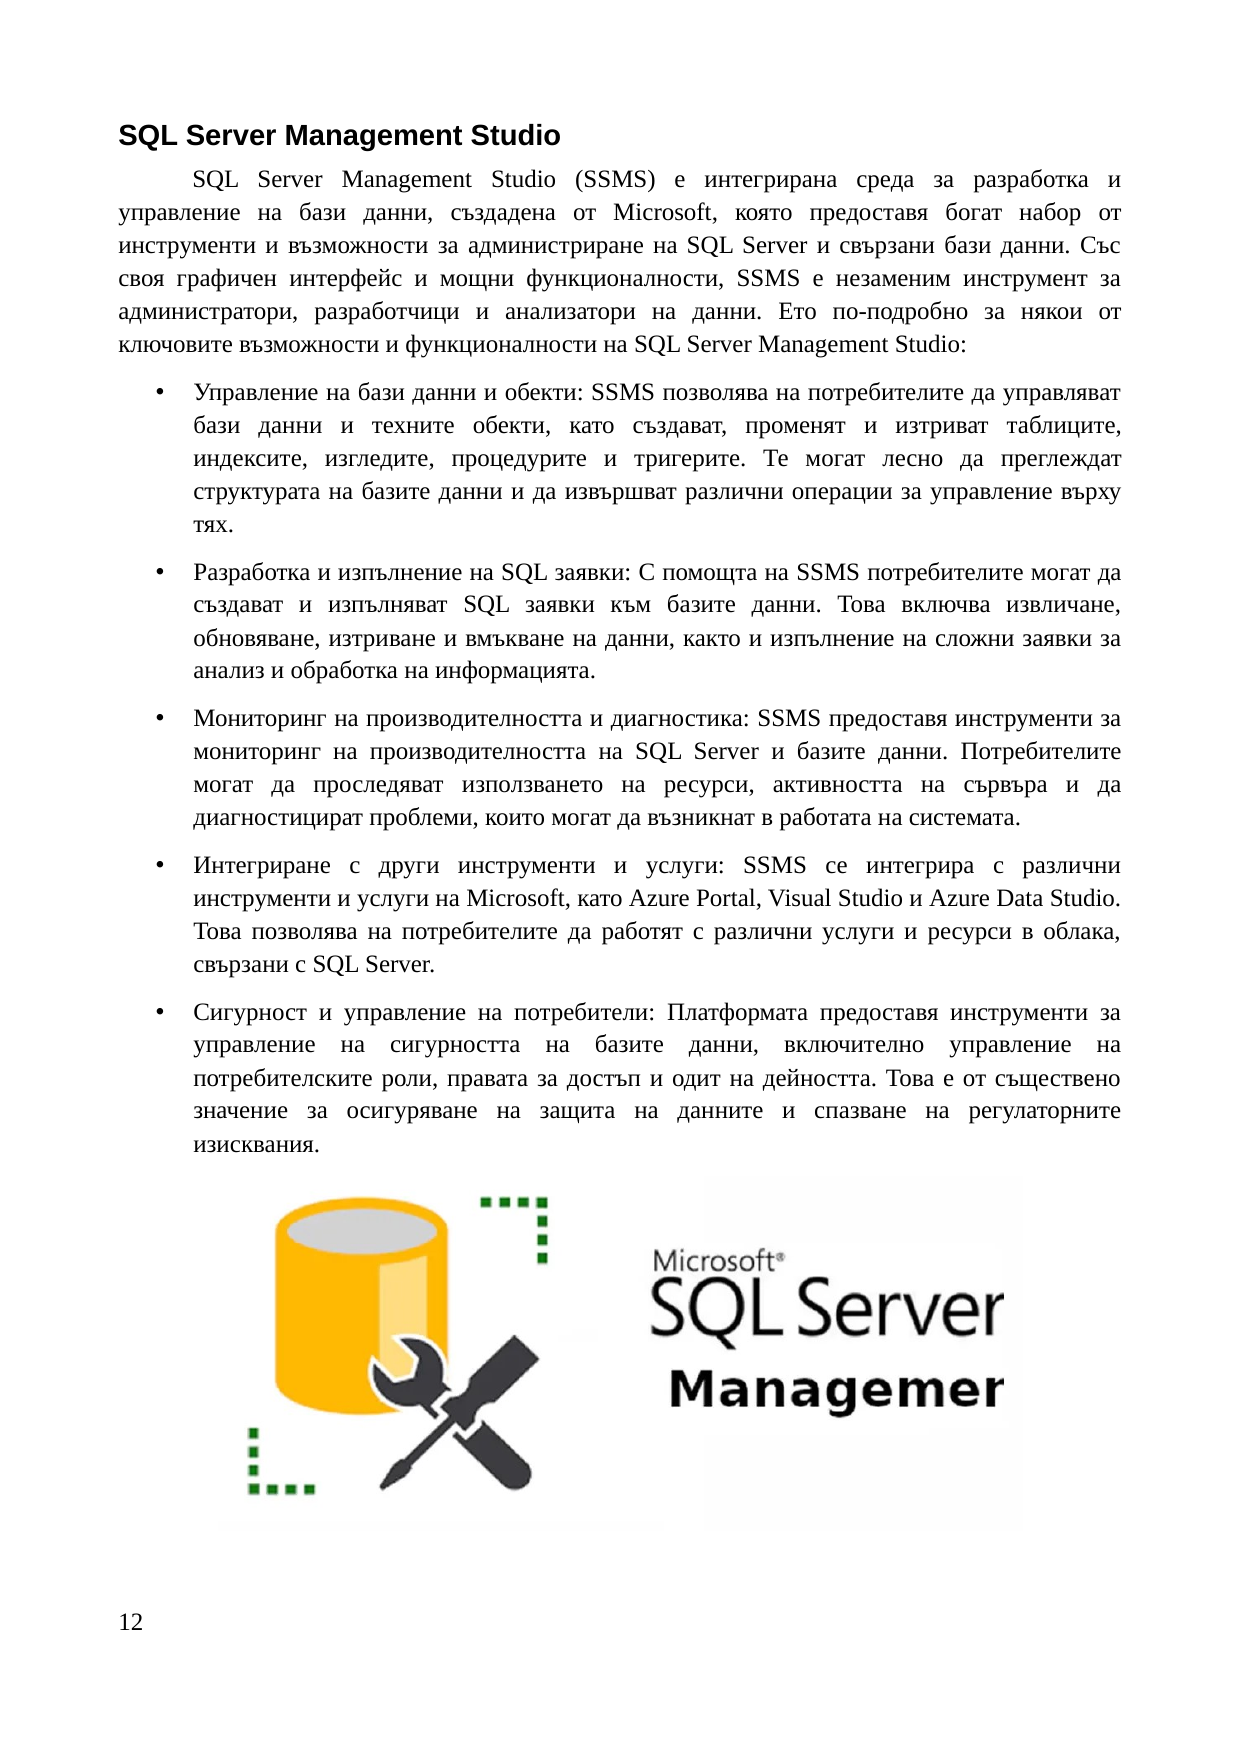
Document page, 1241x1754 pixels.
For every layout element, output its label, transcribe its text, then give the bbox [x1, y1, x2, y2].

subtitle SQL Server Management Studio [118, 118, 1122, 152]
text SQL Server Management Studio (SSMS) е интегрирана среда за разработка и управление на бази данни, създадена от Microsoft, която предоставя богат набор от инструменти и възможности за администриране на SQL Server и свързани бази данни. Със своя графичен интерфейс и мощни функционалности, SSMS е незаменим инструмент за администратори, разработчици и анализатори на данни. Ето по-подробно за някои от ключовите възможности и функционалности на SQL Server Management Studio: [118, 164, 1122, 358]
list Разработка и изпълнение на SQL заявки: С помощта на SSMS потребителите могат да създават и изпълняват SQL заявки към базите данни. Това включва извличане, обновяване, изтриване и вмъкване на данни, както и изпълнение на сложни заявки за анализ и обработка на информацията. [156, 557, 1122, 684]
list Управление на бази данни и обекти: SSMS позволява на потребителите да управляват бази данни и техните обекти, като създават, променят и изтриват таблиците, индексите, изгледите, процедурите и тригерите. Те могат лесно да преглеждат структурата на базите данни и да извършват различни операции за управление върху тях. [156, 377, 1122, 538]
list Сигурност и управление на потребители: Платформата предоставя инструменти за управление на сигурността на базите данни, включително управление на потребителските роли, правата за достъп и одит на дейността. Това е от съществено значение за осигуряване на защита на данните и спазване на регулаторните изисквания. [156, 997, 1122, 1157]
list Мониторинг на производителността и диагностика: SSMS предоставя инструменти за мониторинг на производителността на SQL Server и базите данни. Потребителите могат да проследяват използването на ресурси, активността на сървъра и да диагностицират проблеми, които могат да възникнат в работата на системата. [156, 703, 1122, 831]
list Интегриране с други инструменти и услуги: SSMS се интегрира с различни инструменти и услуги на Microsoft, като Azure Portal, Visual Studio и Azure Data Studio. Това позволява на потребителите да работят с различни услуги и ресурси в облака, свързани с SQL Server. [156, 850, 1122, 978]
picture [217, 1176, 1023, 1531]
